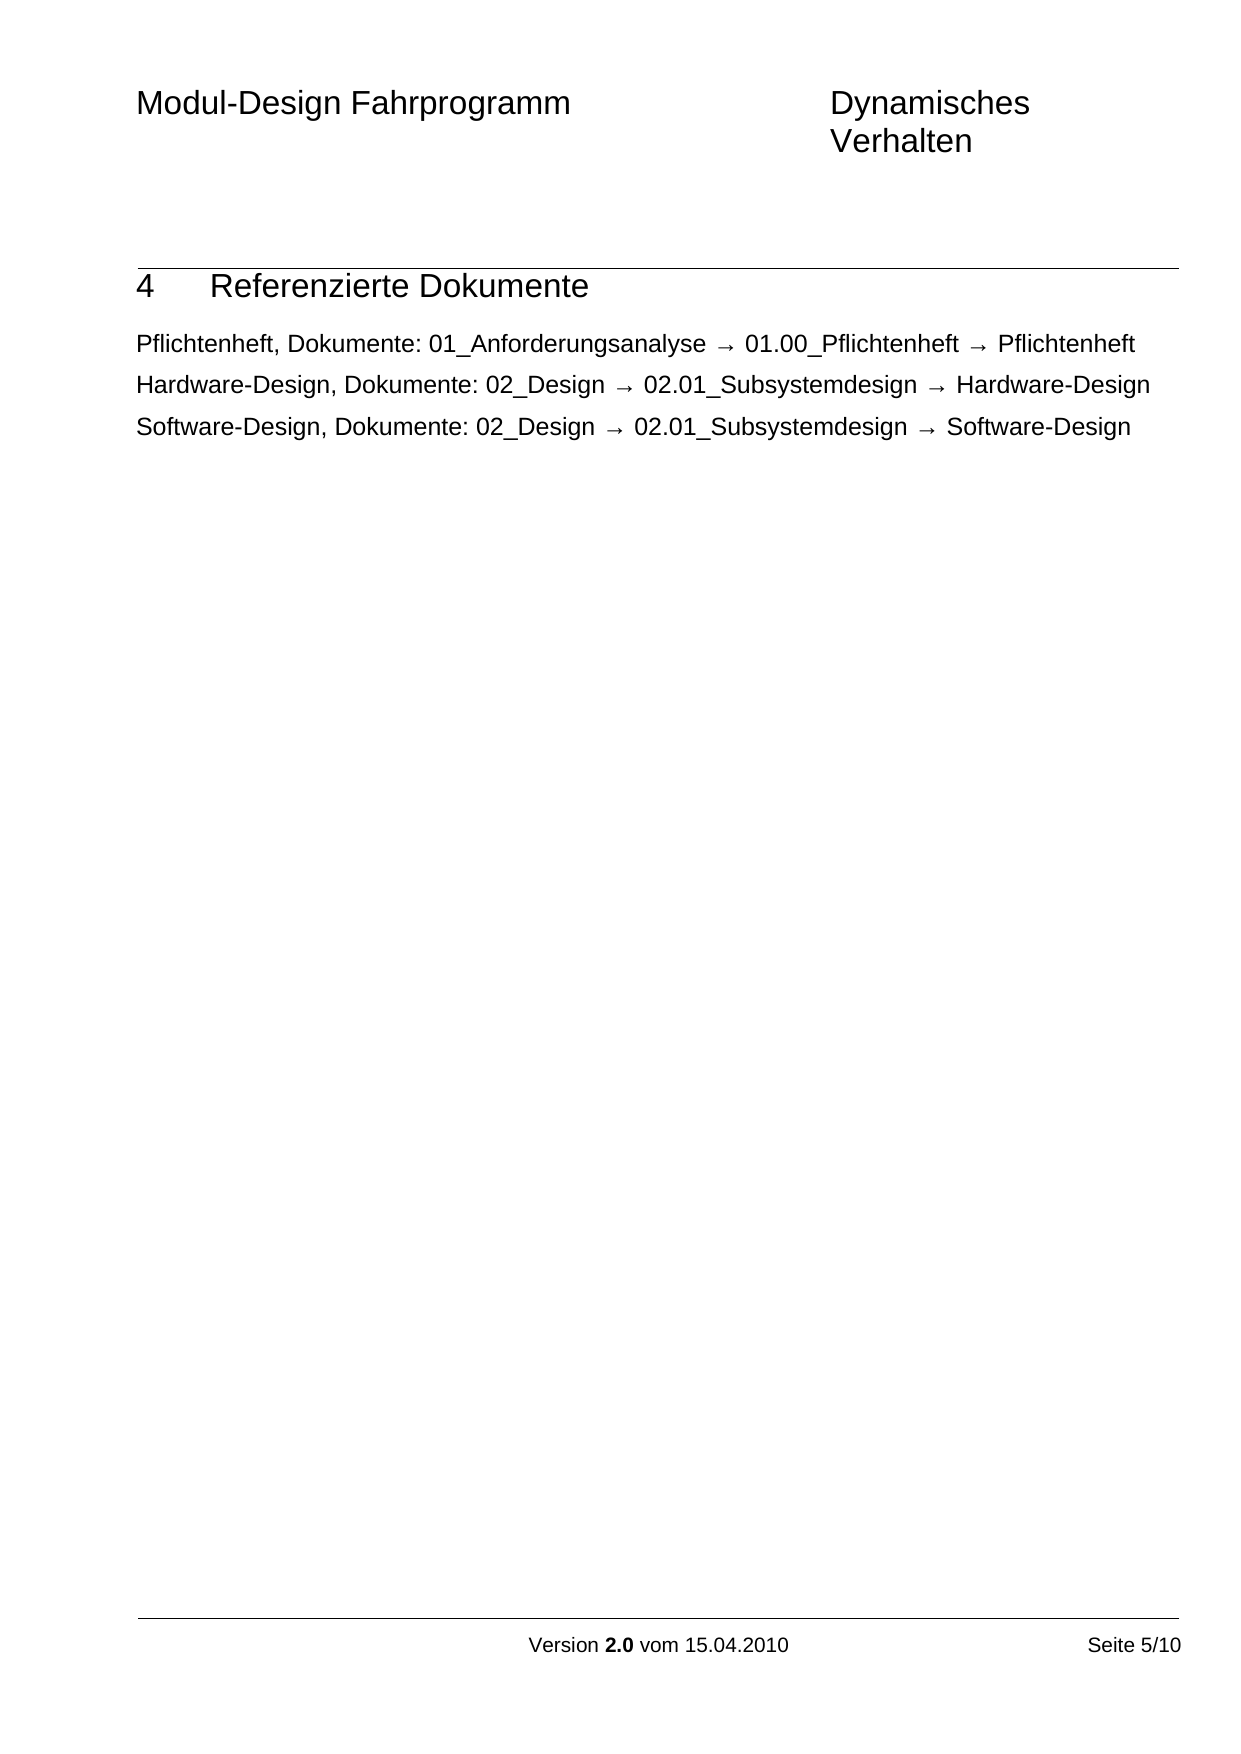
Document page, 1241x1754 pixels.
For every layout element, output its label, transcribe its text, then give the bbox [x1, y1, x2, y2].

subtitle Referenzierte Dokumente [136, 289, 1181, 304]
text Software-Design, Dokumente: 02_Design → 02.01_Subsystemdesign → Software-Design [136, 412, 1181, 441]
text Pflichtenheft, Dokumente: 01_Anforderungsanalyse → 01.00_Pflichtenheft → Pflichtenheft [136, 329, 1181, 358]
text Hardware-Design, Dokumente: 02_Design → 02.01_Subsystemdesign → Hardware-Design [136, 371, 1181, 399]
